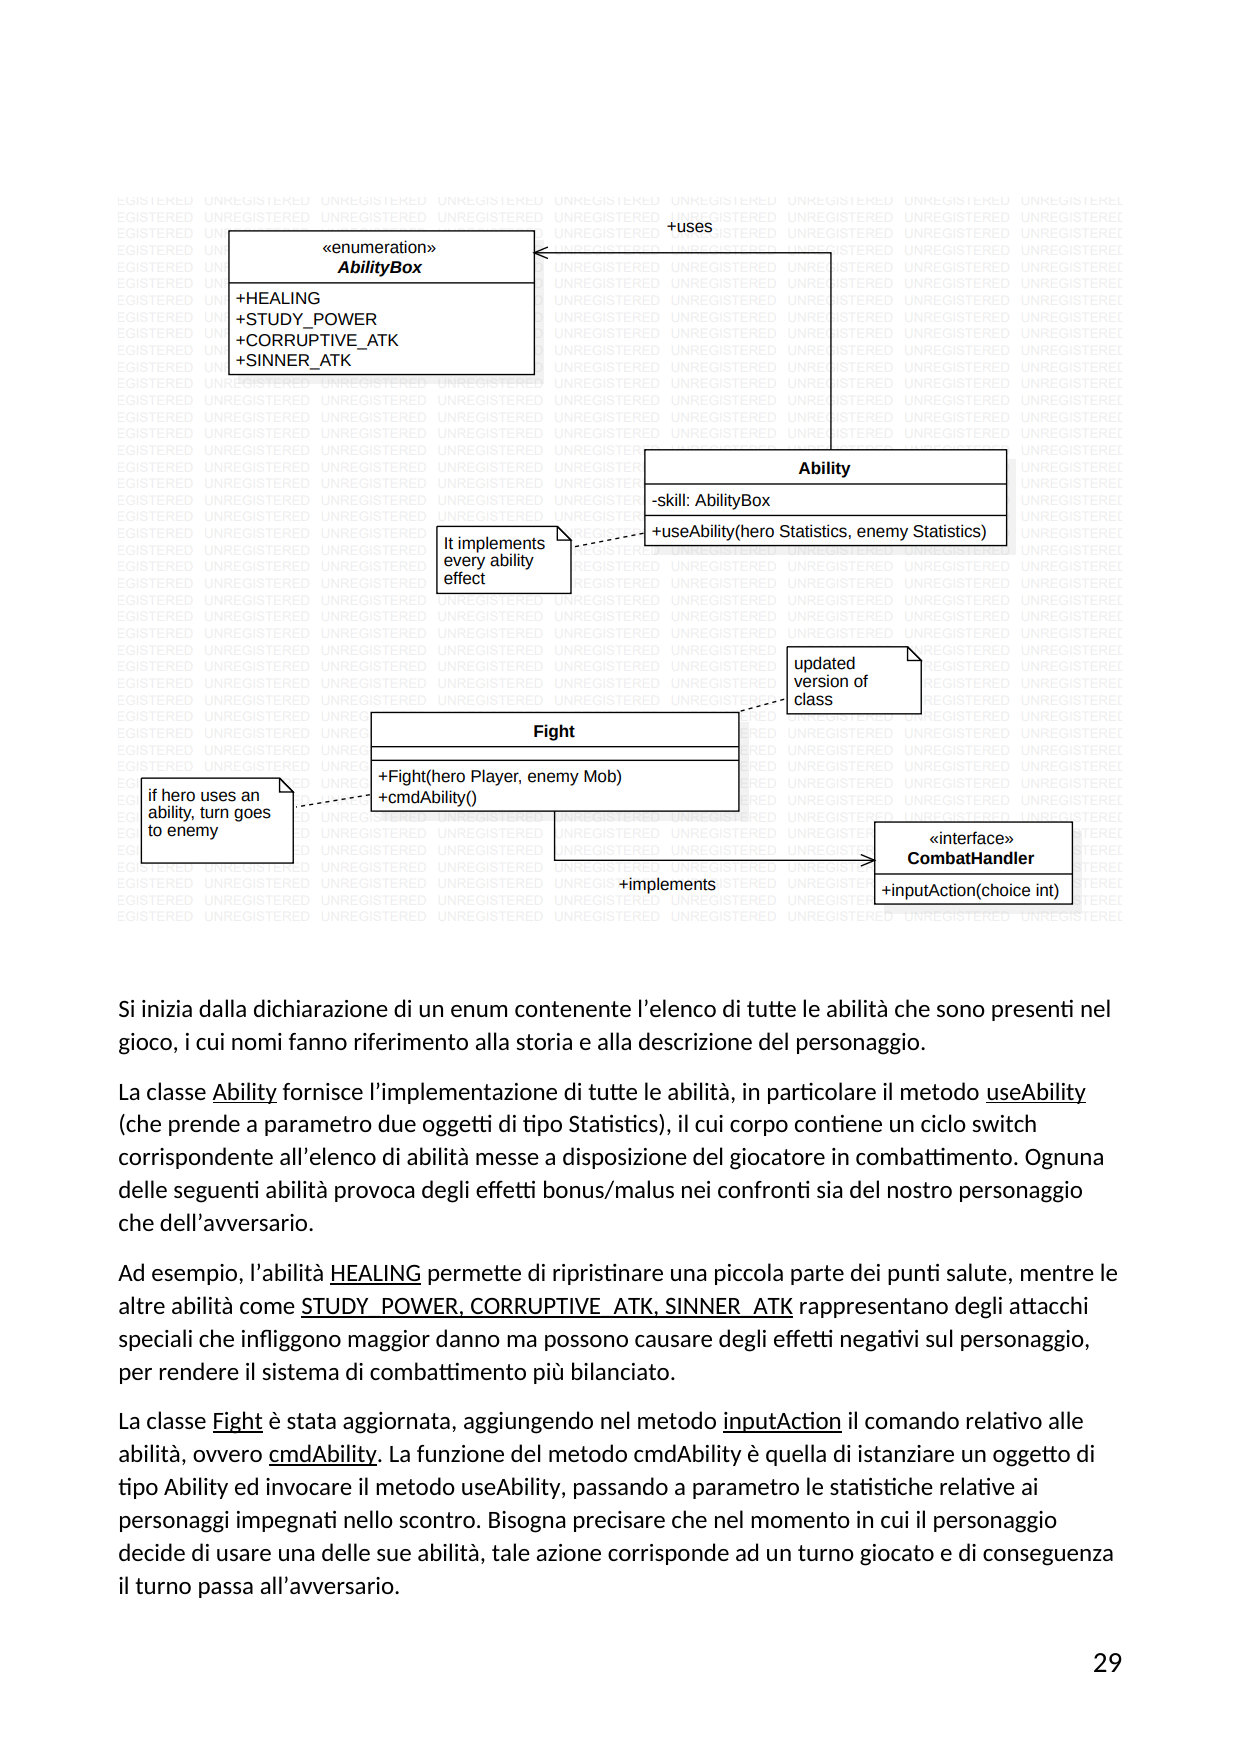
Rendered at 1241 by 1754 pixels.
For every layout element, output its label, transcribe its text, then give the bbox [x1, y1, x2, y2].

picture [118, 197, 1123, 925]
text La classe Ability fornisce l’implementazione di tutte le abilità, in particolare il metodo useAbility (che prende a parametro due oggetti di tipo Statistics), il cui corpo contiene un ciclo switch corrispondente all’elenco di abilità messe a disposizione del giocatore in combattimento. Ognuna delle seguenti abilità provoca degli effetti bonus/malus nei confronti sia del nostro personaggio che dell’avversario. [118, 1076, 1122, 1238]
text Si inizia dalla dichiarazione di un enum contenente l’elenco di tutte le abilità che sono presenti nel gioco, i cui nomi fanno riferimento alla storia e alla descrizione del personaggio. [118, 993, 1122, 1057]
text Ad esempio, l’abilità HEALING permette di ripristinare una piccola parte dei punti salute, mentre le altre abilità come STUDY_POWER, CORRUPTIVE_ATK, SINNER_ATK rappresentano degli attacchi speciali che infliggono maggior danno ma possono causare degli effetti negativi sul personaggio, per rendere il sistema di combattimento più bilanciato. [118, 1257, 1122, 1386]
text La classe Fight è stata aggiornata, aggiungendo nel metodo inputAction il comando relativo alle abilità, ovvero cmdAbility. La funzione del metodo cmdAbility è quella di istanziare un oggetto di tipo Ability ed invocare il metodo useAbility, passando a parametro le statistiche relative ai personaggi impegnati nello scontro. Bisogna precisare che nel momento in cui il personaggio decide di usare una delle sue abilità, tale azione corrisponde ad un turno giocato e di conseguenza il turno passa all’avversario. [118, 1405, 1122, 1600]
